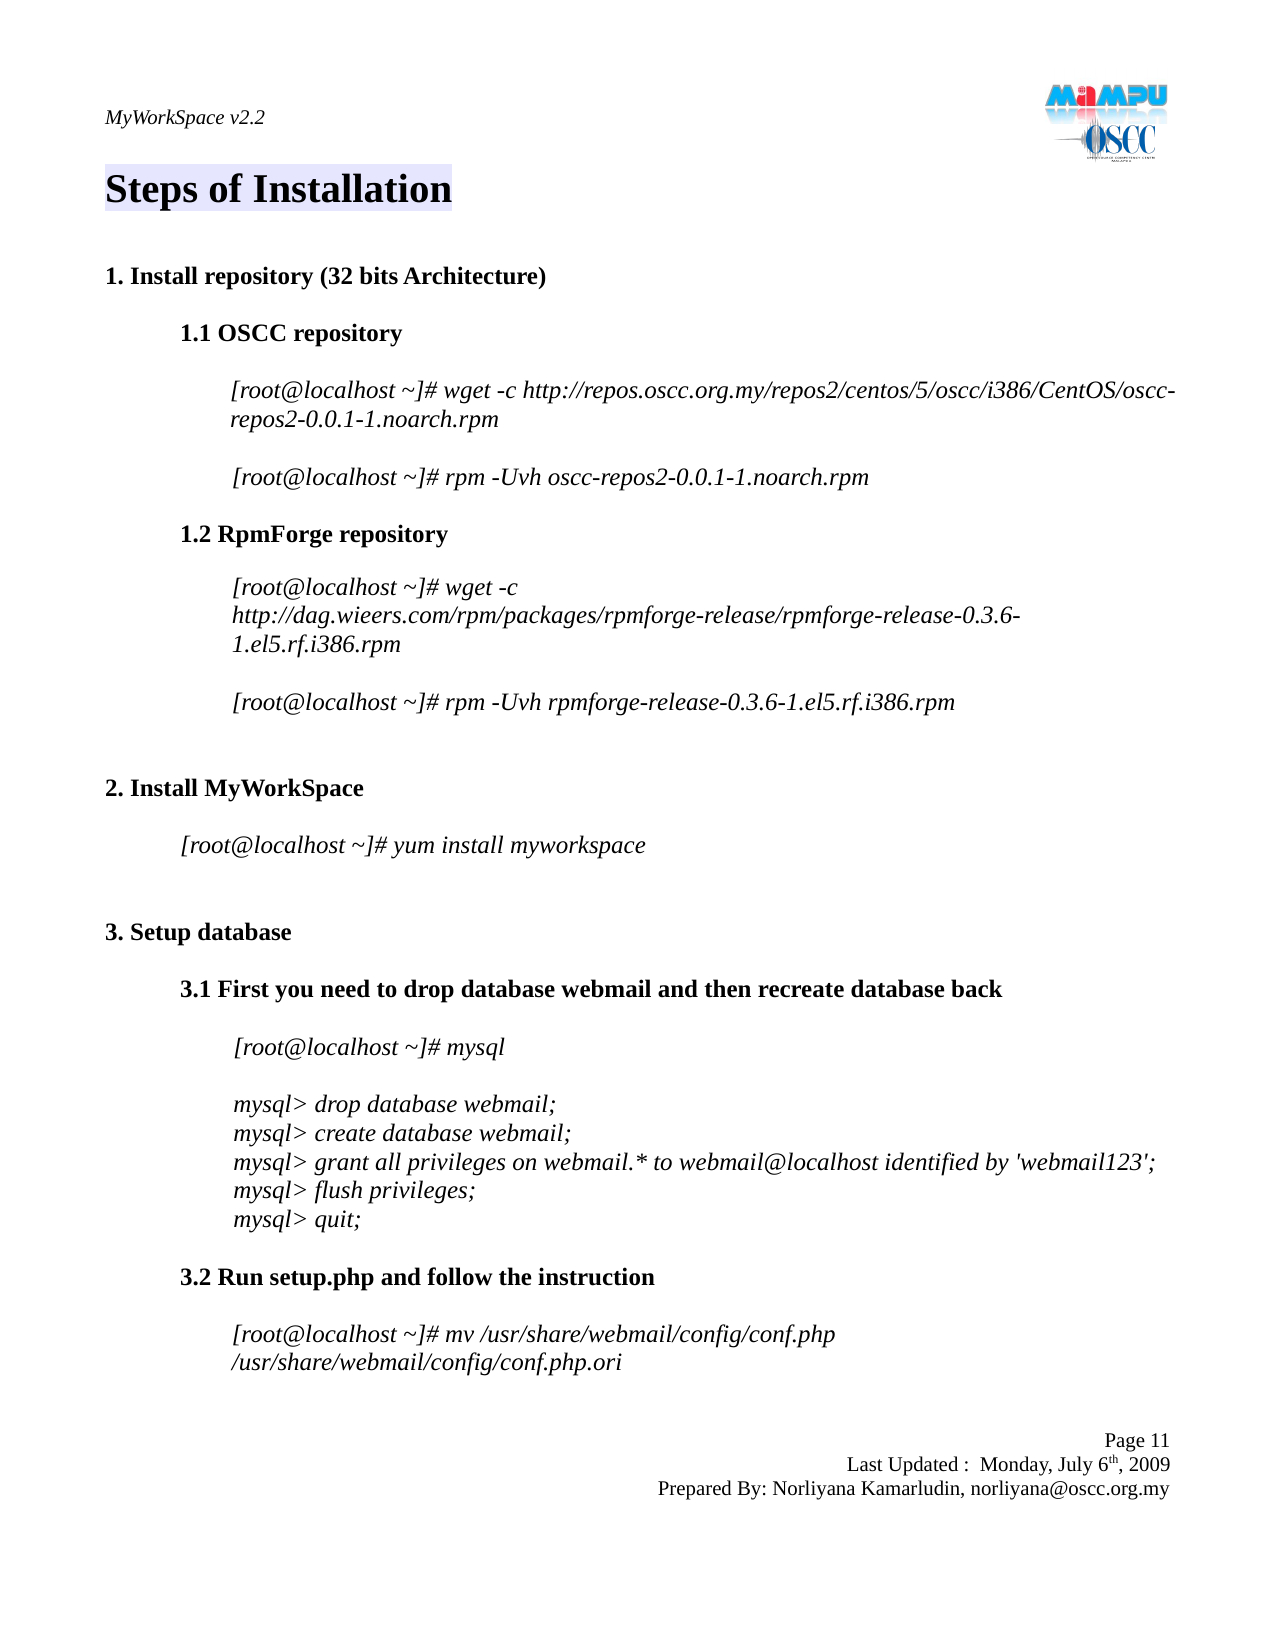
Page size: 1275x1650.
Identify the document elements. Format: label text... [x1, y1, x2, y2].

text 1. Install repository (32 bits Architecture) [105, 261, 1170, 290]
list OSCC repository [180, 318, 1170, 347]
text mysql> drop database webmail; [233, 1089, 1170, 1118]
picture [1045, 69, 1168, 163]
text [root@localhost ~]# yum install myworkspace [105, 831, 1170, 859]
list RpmForge repository [180, 519, 1170, 548]
text mysql> flush privileges; [233, 1175, 1170, 1204]
text [root@localhost ~]# mysql [233, 1032, 1170, 1060]
text mysql> quit; [233, 1204, 1170, 1233]
text 3. Setup database [105, 917, 1170, 946]
list First you need to drop database webmail and then recreate database back [180, 974, 1170, 1003]
text mysql> create database webmail; [233, 1118, 1170, 1147]
text [root@localhost ~]# wget -c http://dag.wieers.com/rpm/packages/rpmforge-release/rpmforge-release-0.3.6-1.el5.rf.i386.rpm [232, 572, 1170, 658]
text [root@localhost ~]# rpm -Uvh oscc-repos2-0.0.1-1.noarch.rpm [232, 462, 1170, 491]
text [root@localhost ~]# wget -c http://repos.oscc.org.my/repos2/centos/5/oscc/i386/CentOS/oscc-repos2-0.0.1-1.noarch.rpm [230, 376, 1190, 433]
text [root@localhost ~]# rpm -Uvh rpmforge-release-0.3.6-1.el5.rf.i386.rpm [232, 687, 1170, 716]
subtitle Steps of Installation [452, 164, 1170, 211]
list Run setup.php and follow the instruction [180, 1262, 1170, 1290]
text mysql> grant all privileges on webmail.* to webmail@localhost identified by 'webmail123'; [233, 1147, 1170, 1175]
text [root@localhost ~]# mv /usr/share/webmail/config/conf.php /usr/share/webmail/config/conf.php.ori [232, 1319, 1170, 1376]
text 2. Install MyWorkSpace [105, 773, 1170, 802]
